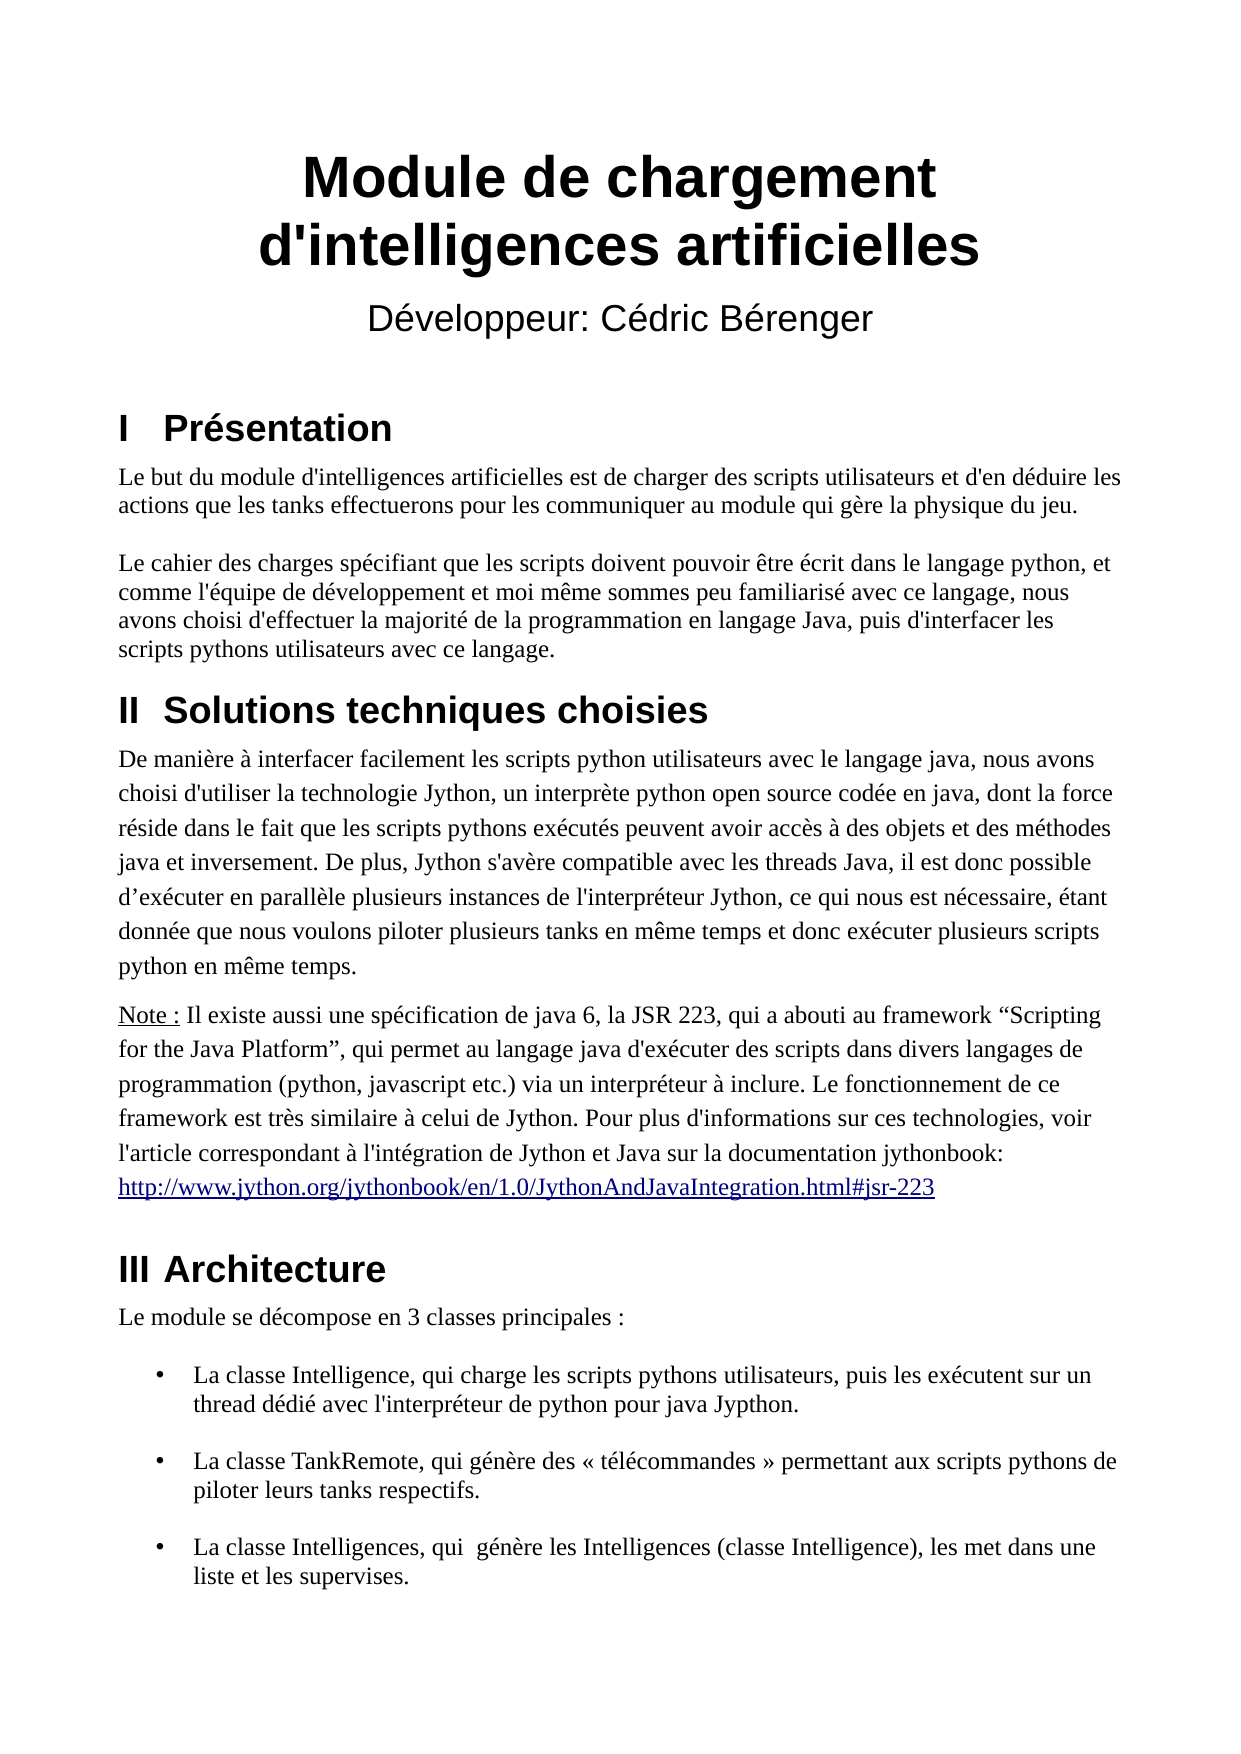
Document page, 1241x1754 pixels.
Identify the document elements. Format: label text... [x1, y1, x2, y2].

subtitle Architecture [118, 1246, 1122, 1290]
subtitle Solutions techniques choisies [118, 688, 1122, 731]
list La classe Intelligences, qui génère les Intelligences (classe Intelligence), les met dans une liste et les supervises. [156, 1532, 1122, 1590]
text Le but du module d'intelligences artificielles est de charger des scripts utilisateurs et d'en déduire les actions que les tanks effectuerons pour les communiquer au module qui gère la physique du jeu. [118, 462, 1122, 519]
text De manière à interfacer facilement les scripts python utilisateurs avec le langage java, nous avons choisi d'utiliser la technologie Jython, un interprète python open source codée en java, dont la force réside dans le fait que les scripts pythons exécutés peuvent avoir accès à des objets et des méthodes java et inversement. De plus, Jython s'avère compatible avec les threads Java, il est donc possible d’exécuter en parallèle plusieurs instances de l'interpréteur Jython, ce qui nous est nécessaire, étant donnée que nous voulons piloter plusieurs tanks en même temps et donc exécuter plusieurs scripts python en même temps. [118, 744, 1122, 979]
text Le cahier des charges spécifiant que les scripts doivent pouvoir être écrit dans le langage python, et comme l'équipe de développement et moi même sommes peu familiarisé avec ce langage, nous avons choisi d'effectuer la majorité de la programmation en langage Java, puis d'interfacer les scripts pythons utilisateurs avec ce langage. [118, 548, 1122, 663]
subtitle Présentation [118, 405, 1122, 449]
subtitle Développeur: Cédric Bérenger [118, 296, 1122, 339]
list La classe Intelligence, qui charge les scripts pythons utilisateurs, puis les exécutent sur un thread dédié avec l'interpréteur de python pour java Jypthon. [156, 1360, 1122, 1417]
text Note : Il existe aussi une spécification de java 6, la JSR 223, qui a abouti au framework “Scripting for the Java Platform”, qui permet au langage java d'exécuter des scripts dans divers langages de programmation (python, javascript etc.) via un interpréteur à inclure. Le fonctionnement de ce framework est très similaire à celui de Jython. Pour plus d'informations sur ces technologies, voir l'article correspondant à l'intégration de Jython et Java sur la documentation jythonbook: http://www.jython.org/jythonbook/en/1.0/JythonAndJavaIntegration.html#jsr-223 [118, 1000, 1122, 1201]
title Module de chargement d'intelligences artificielles [118, 143, 1122, 277]
list La classe TankRemote, qui génère des « télécommandes » permettant aux scripts pythons de piloter leurs tanks respectifs. [156, 1446, 1122, 1504]
text Le module se décompose en 3 classes principales : [118, 1302, 1122, 1331]
